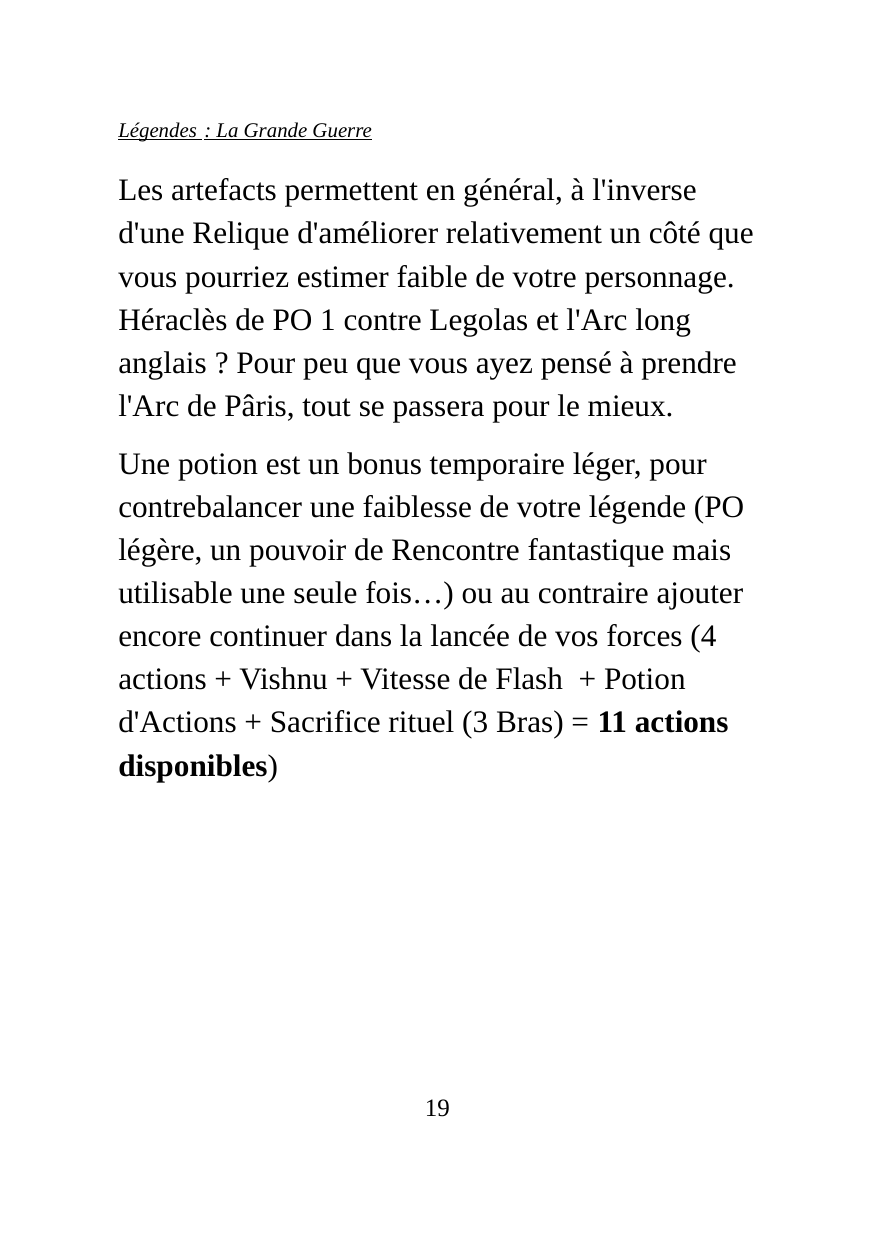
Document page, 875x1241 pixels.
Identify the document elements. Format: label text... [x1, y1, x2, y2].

text Les artefacts permettent en général, à l'inverse d'une Relique d'améliorer relativement un côté que vous pourriez estimer faible de votre personnage. Héraclès de PO 1 contre Legolas et l'Arc long anglais ? Pour peu que vous ayez pensé à prendre l'Arc de Pâris, tout se passera pour le mieux. [118, 172, 756, 423]
text Une potion est un bonus temporaire léger, pour contrebalancer une faiblesse de votre légende (PO légère, un pouvoir de Rencontre fantastique mais utilisable une seule fois…) ou au contraire ajouter encore continuer dans la lancée de vos forces (4 actions + Vishnu + Vitesse de Flash + Potion d'Actions + Sacrifice rituel (3 Bras) = 11 actions disponibles) [118, 445, 756, 783]
